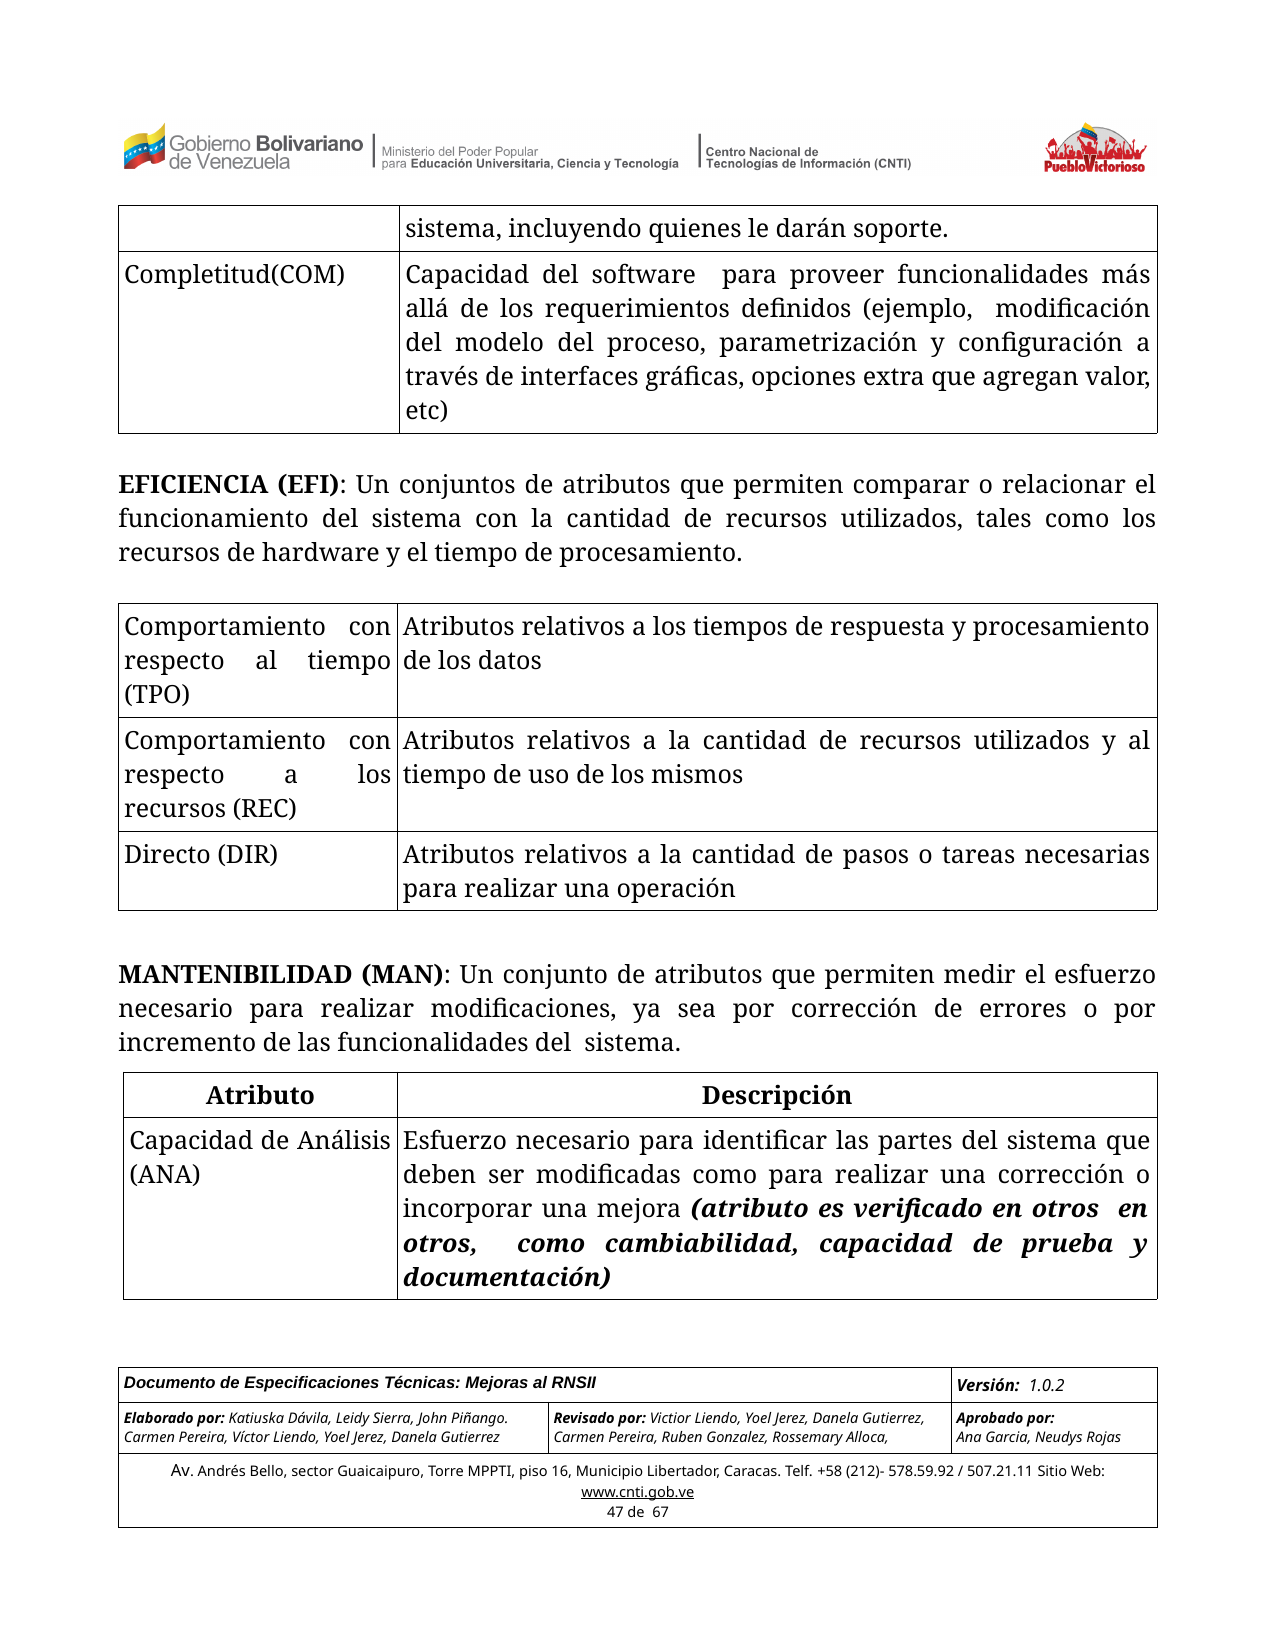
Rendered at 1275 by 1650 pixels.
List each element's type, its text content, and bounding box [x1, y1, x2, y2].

picture [118, 118, 1157, 176]
table_header Descripción [398, 1073, 1157, 1117]
table_header Atributos relativos a los tiempos de respuesta y procesamiento de los datos [398, 604, 1157, 717]
text MANTENIBILIDAD (MAN): Un conjunto de atributos que permiten medir el esfuerzo necesario para realizar modificaciones, ya sea por corrección de errores o por incremento de las funcionalidades del sistema. [118, 957, 1157, 1059]
table_cell Capacidad de Análisis (ANA) [124, 1118, 397, 1299]
table_cell Capacidad del software para proveer funcionalidades más allá de los requerimientos definidos (ejemplo, modificación del modelo del proceso, parametrización y configuración a través de interfaces gráficas, opciones extra que agregan valor, etc) [400, 252, 1157, 433]
text EFICIENCIA (EFI): Un conjuntos de atributos que permiten comparar o relacionar el funcionamiento del sistema con la cantidad de recursos utilizados, tales como los recursos de hardware y el tiempo de procesamiento. [118, 467, 1157, 569]
table_header Comportamiento con respecto al tiempo (TPO) [119, 604, 397, 717]
table_cell [119, 206, 399, 251]
table_cell Atributos relativos a la cantidad de pasos o tareas necesarias para realizar una operación [398, 832, 1157, 910]
table_header Atributo [124, 1073, 397, 1117]
table_cell Atributos relativos a la cantidad de recursos utilizados y al tiempo de uso de los mismos [398, 718, 1157, 831]
table_cell sistema, incluyendo quienes le darán soporte. [400, 206, 1157, 251]
table_cell Directo (DIR) [119, 832, 397, 910]
table_cell Esfuerzo necesario para identificar las partes del sistema que deben ser modificadas como para realizar una corrección o incorporar una mejora (atributo es verificado en otros en otros, como cambiabilidad, capacidad de prueba y documentación) [398, 1118, 1157, 1299]
table_cell Completitud(COM) [119, 252, 399, 433]
table_cell Comportamiento con respecto a los recursos (REC) [119, 718, 397, 831]
